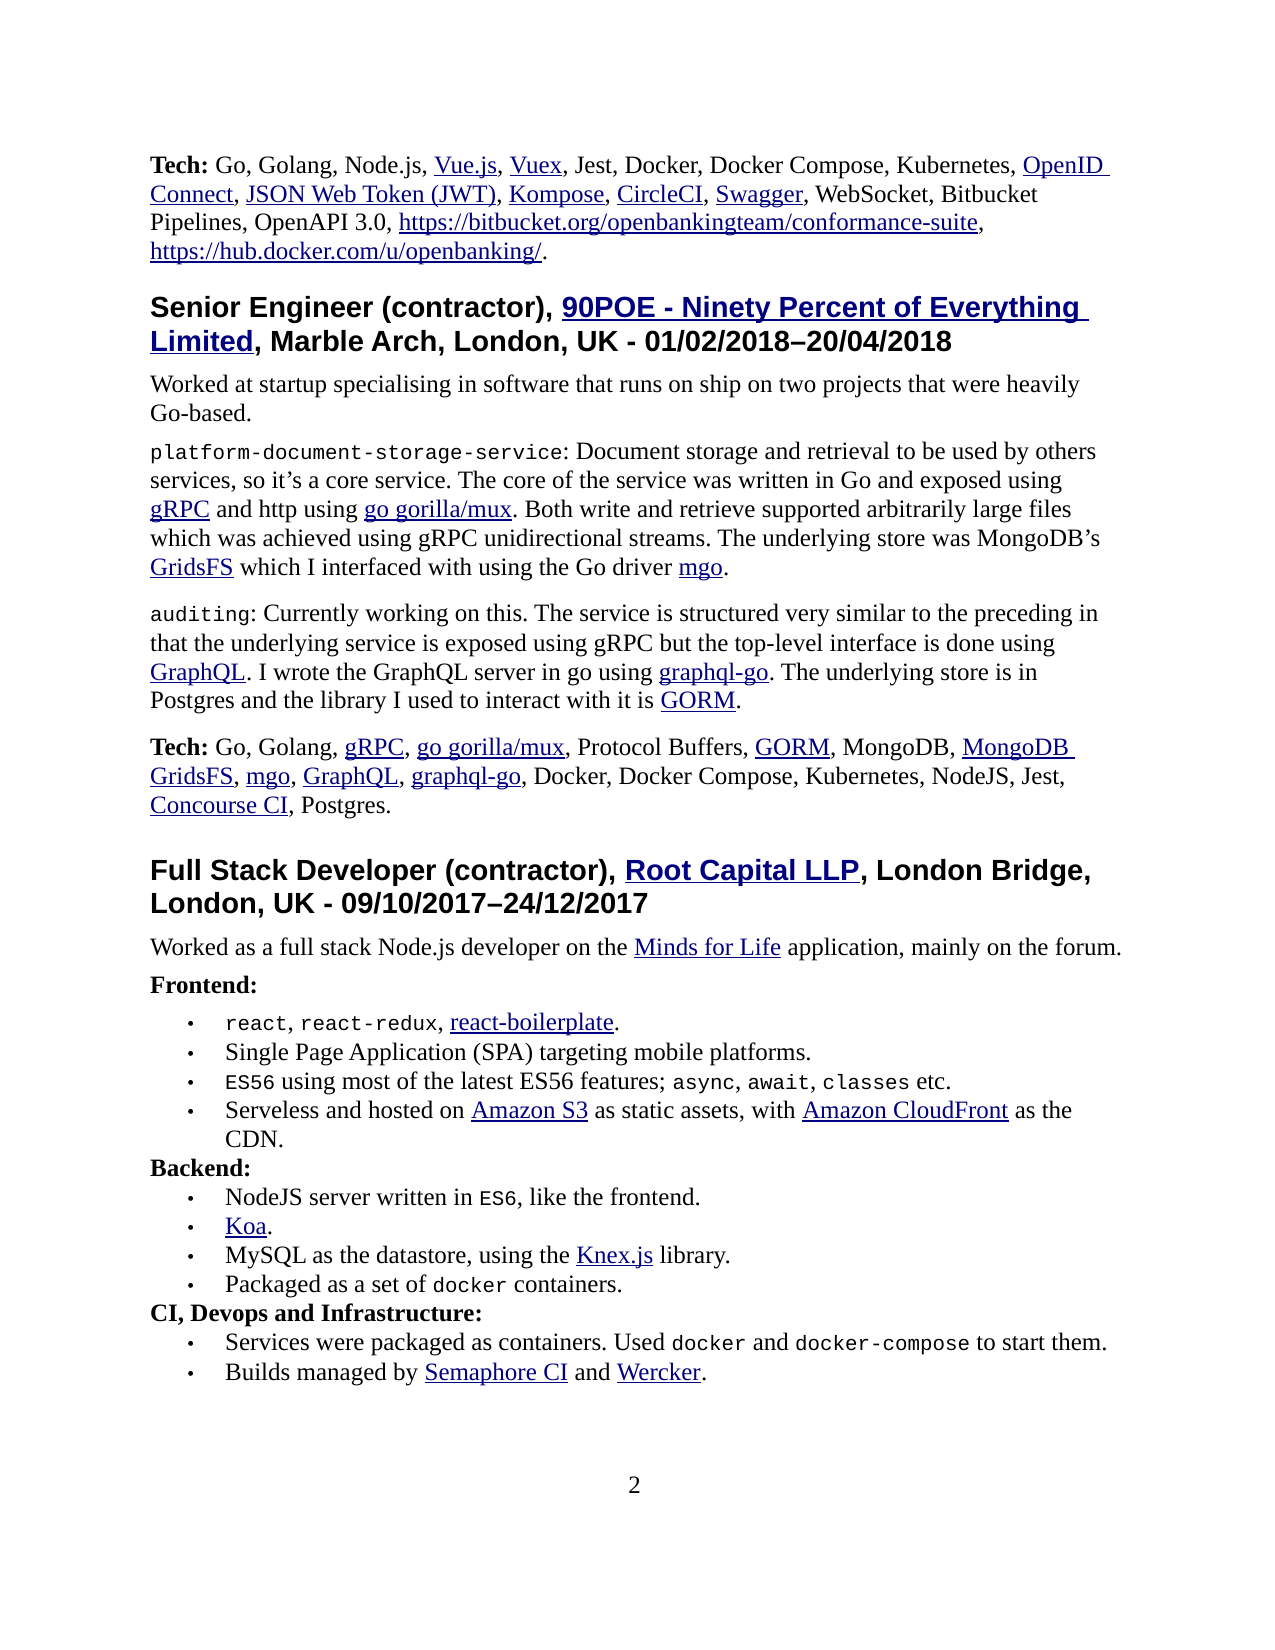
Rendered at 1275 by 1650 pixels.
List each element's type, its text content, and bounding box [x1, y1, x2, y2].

list react, react-redux, react-boilerplate. [187, 1007, 1125, 1037]
list MySQL as the datastore, using the Knex.js library. [187, 1240, 1125, 1269]
text Worked as a full stack Node.js developer on the Minds for Life application, mainly on the forum. [150, 932, 1125, 961]
text auditing: Currently working on this. The service is structured very similar to the preceding in that the underlying service is exposed using gRPC but the top-level interface is done using GraphQL. I wrote the GraphQL server in go using graphql-go. The underlying store is in Postgres and the library I used to interact with it is GORM. [150, 598, 1125, 714]
list Services were packaged as containers. Used docker and docker-compose to start them. [187, 1327, 1125, 1357]
list Koa. [187, 1211, 1125, 1240]
list Single Page Application (SPA) targeting mobile platforms. [187, 1037, 1125, 1066]
text Frontend: [150, 970, 1125, 998]
text Tech: Go, Golang, gRPC, go gorilla/mux, Protocol Buffers, GORM, MongoDB, MongoDB GridsFS, mgo, GraphQL, graphql-go, Docker, Docker Compose, Kubernetes, NodeJS, Jest, Concourse CI, Postgres. [150, 732, 1125, 818]
list ES56 using most of the latest ES56 features; async, await, classes etc. [187, 1066, 1125, 1095]
list Serveless and hosted on Amazon S3 as static assets, with Amazon CloudFront as the CDN. [187, 1095, 1125, 1153]
text platform-document-storage-service: Document storage and retrieval to be used by others services, so it’s a core service. The core of the service was written in Go and exposed using gRPC and http using go gorilla/mux. Both write and retrieve supported arbitrarily large files which was achieved using gRPC unidirectional streams. The underlying store was MongoDB’s GridsFS which I interfaced with using the Go driver mgo. [150, 436, 1125, 581]
list Packaged as a set of docker containers. [187, 1269, 1125, 1298]
text Worked at startup specialising in software that runs on ship on two projects that were heavily Go-based. [150, 369, 1125, 427]
list Builds managed by Semaphore CI and Wercker. [187, 1357, 1125, 1385]
subtitle Full Stack Developer (contractor), Root Capital LLP, London Bridge, London, UK - 09/10/2017–24/12/2017 [150, 852, 1125, 919]
text Tech: Go, Golang, Node.js, Vue.js, Vuex, Jest, Docker, Docker Compose, Kubernetes, OpenID Connect, JSON Web Token (JWT), Kompose, CircleCI, Swagger, WebSocket, Bitbucket Pipelines, OpenAPI 3.0, https://bitbucket.org/openbankingteam/conformance-suite, https://hub.docker.com/u/openbanking/. [150, 150, 1125, 265]
text CI, Devops and Infrastructure: [150, 1298, 1125, 1327]
list NodeJS server written in ES6, like the frontend. [187, 1182, 1125, 1211]
text Backend: [150, 1153, 1125, 1182]
subtitle Senior Engineer (contractor), 90POE - Ninety Percent of Everything Limited, Marble Arch, London, UK - 01/02/2018–20/04/2018 [150, 290, 1125, 357]
